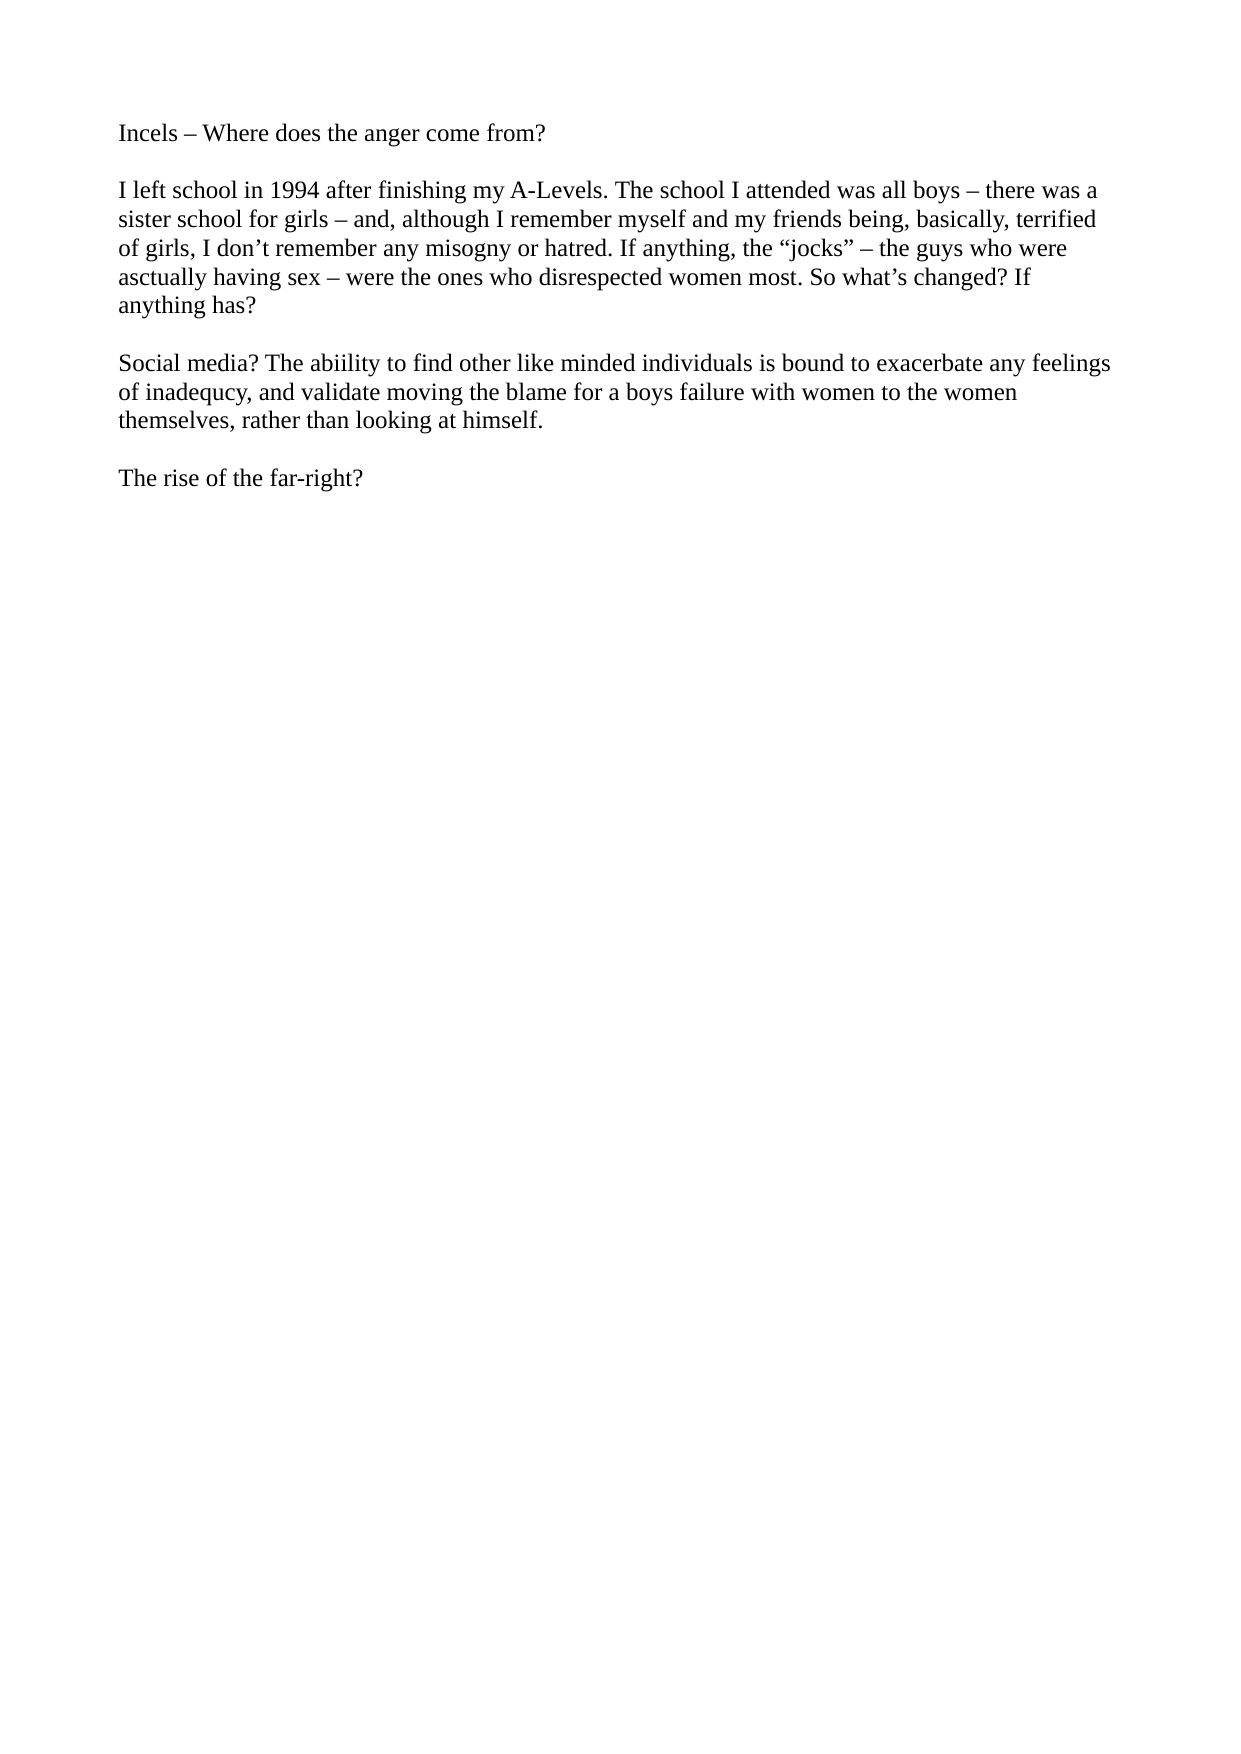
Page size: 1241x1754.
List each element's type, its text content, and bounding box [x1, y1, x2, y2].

text Social media? The abiility to find other like minded individuals is bound to exacerbate any feelings of inadequcy, and validate moving the blame for a boys failure with women to the women themselves, rather than looking at himself. [118, 348, 1122, 434]
text I left school in 1994 after finishing my A-Levels. The school I attended was all boys – there was a sister school for girls – and, although I remember myself and my friends being, basically, terrified of girls, I don’t remember any misogny or hatred. If anything, the “jocks” – the guys who were asctually having sex – were the ones who disrespected women most. So what’s changed? If anything has? [118, 176, 1122, 319]
text The rise of the far-right? [118, 463, 1122, 492]
text Incels – Where does the anger come from? [118, 118, 1122, 147]
